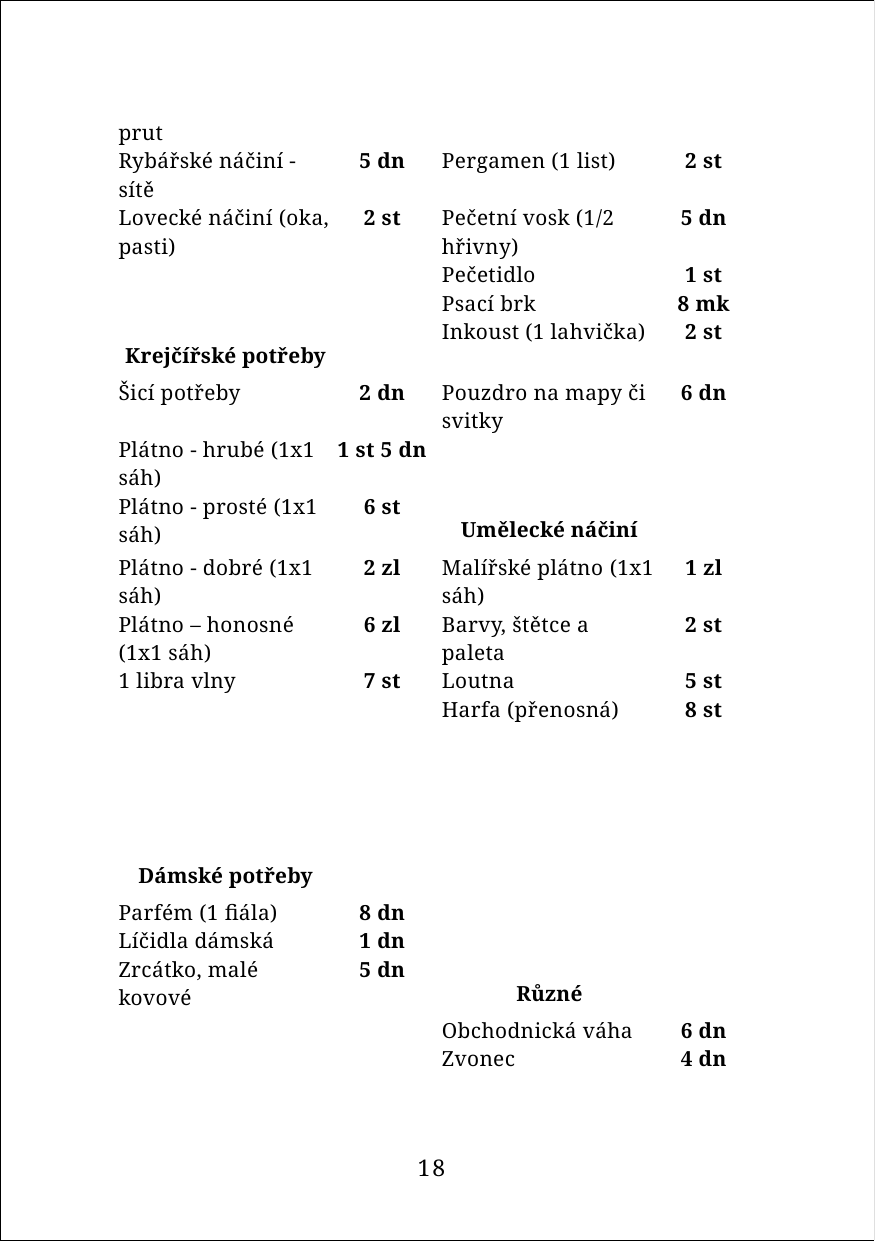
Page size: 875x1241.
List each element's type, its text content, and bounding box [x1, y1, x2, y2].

table_cell Harfa (přenosná) [442, 695, 656, 723]
table_cell [118, 1045, 332, 1073]
table_cell [431, 1016, 437, 1044]
table_cell 6 st [333, 492, 431, 553]
table_cell [442, 780, 656, 809]
table_cell Obchodnická váha [442, 1016, 656, 1044]
table_cell [437, 1045, 442, 1073]
table_cell [750, 927, 756, 955]
table_cell [437, 752, 442, 780]
table_cell [656, 898, 750, 927]
table_cell [431, 610, 437, 667]
table_cell [431, 724, 437, 752]
table_cell 2 dn [333, 378, 431, 435]
table_cell 8 st [656, 695, 750, 723]
table_cell [656, 927, 750, 955]
table_cell [118, 289, 332, 317]
table_cell [431, 118, 437, 147]
table_cell Plátno - hrubé (1x1 sáh) [118, 435, 332, 492]
table_cell [333, 260, 431, 289]
table_cell Lovecké náčiní (oka, pasti) [118, 204, 332, 260]
table_cell 1 st 5 dn [333, 435, 431, 492]
table_cell [333, 752, 431, 780]
table_cell [431, 1045, 437, 1073]
table_cell [437, 378, 442, 435]
table_cell [750, 317, 756, 378]
table_cell 2 zl [333, 553, 431, 610]
table_cell [431, 317, 437, 378]
table_cell Pečetidlo [442, 260, 656, 289]
table_cell [437, 780, 442, 809]
table_cell [431, 927, 437, 955]
table_cell [750, 809, 756, 837]
table_cell [750, 147, 756, 203]
table_cell Psací brk [442, 289, 656, 317]
table_cell Zvonec [442, 1045, 656, 1073]
table_cell [437, 837, 442, 898]
table_cell [750, 118, 756, 147]
table_cell [431, 204, 437, 260]
table_cell [437, 927, 442, 955]
table_cell Plátno - prosté (1x1 sáh) [118, 492, 332, 553]
table_cell 1 zl [656, 553, 750, 610]
table_cell [431, 492, 437, 553]
table_cell [431, 147, 437, 203]
table_cell [118, 695, 332, 723]
table_cell Pouzdro na mapy či svitky [442, 378, 656, 435]
table_cell [442, 118, 656, 147]
table_cell [442, 435, 656, 492]
table_cell [750, 955, 756, 1016]
table_cell [437, 289, 442, 317]
table_cell [750, 435, 756, 492]
table_cell [750, 1016, 756, 1044]
table_cell [437, 435, 442, 492]
table_cell [750, 378, 756, 435]
table_cell [437, 204, 442, 260]
table_cell [437, 898, 442, 927]
table_cell Loutna [442, 667, 656, 695]
table_cell [431, 809, 437, 837]
table_cell 5 st [656, 667, 750, 695]
table_cell [437, 260, 442, 289]
table_cell [656, 492, 750, 553]
table_cell [656, 955, 750, 1016]
table_cell [750, 752, 756, 780]
table_cell [442, 837, 656, 898]
table_cell [333, 1045, 431, 1073]
table_cell [750, 553, 756, 610]
table_cell [656, 780, 750, 809]
table_cell [118, 752, 332, 780]
table_cell Umělecké náčiní [442, 492, 656, 553]
table_cell Parfém (1 fiála) [118, 898, 332, 927]
table_cell [437, 610, 442, 667]
table_cell 2 st [333, 204, 431, 260]
table_cell 8 dn [333, 898, 431, 927]
table_cell 1 dn [333, 927, 431, 955]
table_cell Inkoust (1 lahvička) [442, 317, 656, 378]
table_cell [437, 724, 442, 752]
table_cell [750, 898, 756, 927]
table_cell [750, 780, 756, 809]
table_cell [750, 260, 756, 289]
table_cell 1 libra vlny [118, 667, 332, 695]
table_cell [656, 809, 750, 837]
table_cell [437, 667, 442, 695]
table_cell Dámské potřeby [118, 837, 332, 898]
table_cell Rybářské náčiní - sítě [118, 147, 332, 203]
table_cell [333, 317, 431, 378]
table_cell [118, 724, 332, 752]
table_cell [750, 724, 756, 752]
table_cell Zrcátko, malé kovové [118, 955, 332, 1016]
table_cell [750, 667, 756, 695]
table_cell [333, 289, 431, 317]
table_cell [750, 289, 756, 317]
table_cell [750, 492, 756, 553]
table_cell 5 dn [656, 204, 750, 260]
table_cell [333, 1016, 431, 1044]
table_cell [333, 780, 431, 809]
table_cell Plátno – honosné (1x1 sáh) [118, 610, 332, 667]
table_cell Malířské plátno (1x1 sáh) [442, 553, 656, 610]
table_cell [750, 837, 756, 898]
table_cell Plátno - dobré (1x1 sáh) [118, 553, 332, 610]
table_cell 1 st [656, 260, 750, 289]
table_cell Líčidla dámská [118, 927, 332, 955]
table_cell [333, 724, 431, 752]
table_cell [333, 837, 431, 898]
table_cell [431, 378, 437, 435]
table_cell [750, 610, 756, 667]
table_cell Pečetní vosk (1/2 hřivny) [442, 204, 656, 260]
table_cell [437, 118, 442, 147]
table_cell [437, 955, 442, 1016]
table_cell 2 st [656, 610, 750, 667]
table_cell Různé [442, 955, 656, 1016]
table_cell 2 st [656, 147, 750, 203]
table_cell [750, 695, 756, 723]
table_cell 8 mk [656, 289, 750, 317]
table_cell [431, 260, 437, 289]
table_cell Pergamen (1 list) [442, 147, 656, 203]
table_cell [431, 667, 437, 695]
table_cell [656, 118, 750, 147]
table_cell [437, 317, 442, 378]
table_cell [431, 898, 437, 927]
table_cell - prut [118, 118, 332, 147]
table_cell [442, 898, 656, 927]
table_cell [333, 809, 431, 837]
table_cell [442, 927, 656, 955]
table_cell 5 dn [333, 147, 431, 203]
table_cell [442, 809, 656, 837]
table_cell [750, 204, 756, 260]
table_cell [442, 724, 656, 752]
table_cell [437, 492, 442, 553]
table_cell [656, 837, 750, 898]
table_cell [750, 1045, 756, 1073]
table_cell 5 dn [333, 955, 431, 1016]
table_cell [118, 809, 332, 837]
table_cell [431, 435, 437, 492]
table_cell [437, 553, 442, 610]
table_cell Krejčířské potřeby [118, 317, 332, 378]
table_cell 4 dn [656, 1045, 750, 1073]
table_cell [656, 724, 750, 752]
table_cell [333, 695, 431, 723]
table_cell [118, 260, 332, 289]
table_cell [442, 752, 656, 780]
table_cell [118, 780, 332, 809]
table_cell [437, 147, 442, 203]
table_cell [333, 118, 431, 147]
table_cell 6 dn [656, 1016, 750, 1044]
table_cell 6 zl [333, 610, 431, 667]
table_cell [431, 955, 437, 1016]
table_cell [656, 752, 750, 780]
table_cell Šicí potřeby [118, 378, 332, 435]
table_cell 2 st [656, 317, 750, 378]
table_cell [431, 837, 437, 898]
table_cell [431, 553, 437, 610]
table_cell [656, 435, 750, 492]
table_cell 7 st [333, 667, 431, 695]
table_cell [431, 695, 437, 723]
table_cell [431, 289, 437, 317]
table_cell [118, 1016, 332, 1044]
table_cell [437, 695, 442, 723]
table_cell [431, 780, 437, 809]
table_cell 6 dn [656, 378, 750, 435]
table_cell [437, 1016, 442, 1044]
table_cell Barvy, štětce a paleta [442, 610, 656, 667]
table_cell [437, 809, 442, 837]
table_cell [431, 752, 437, 780]
